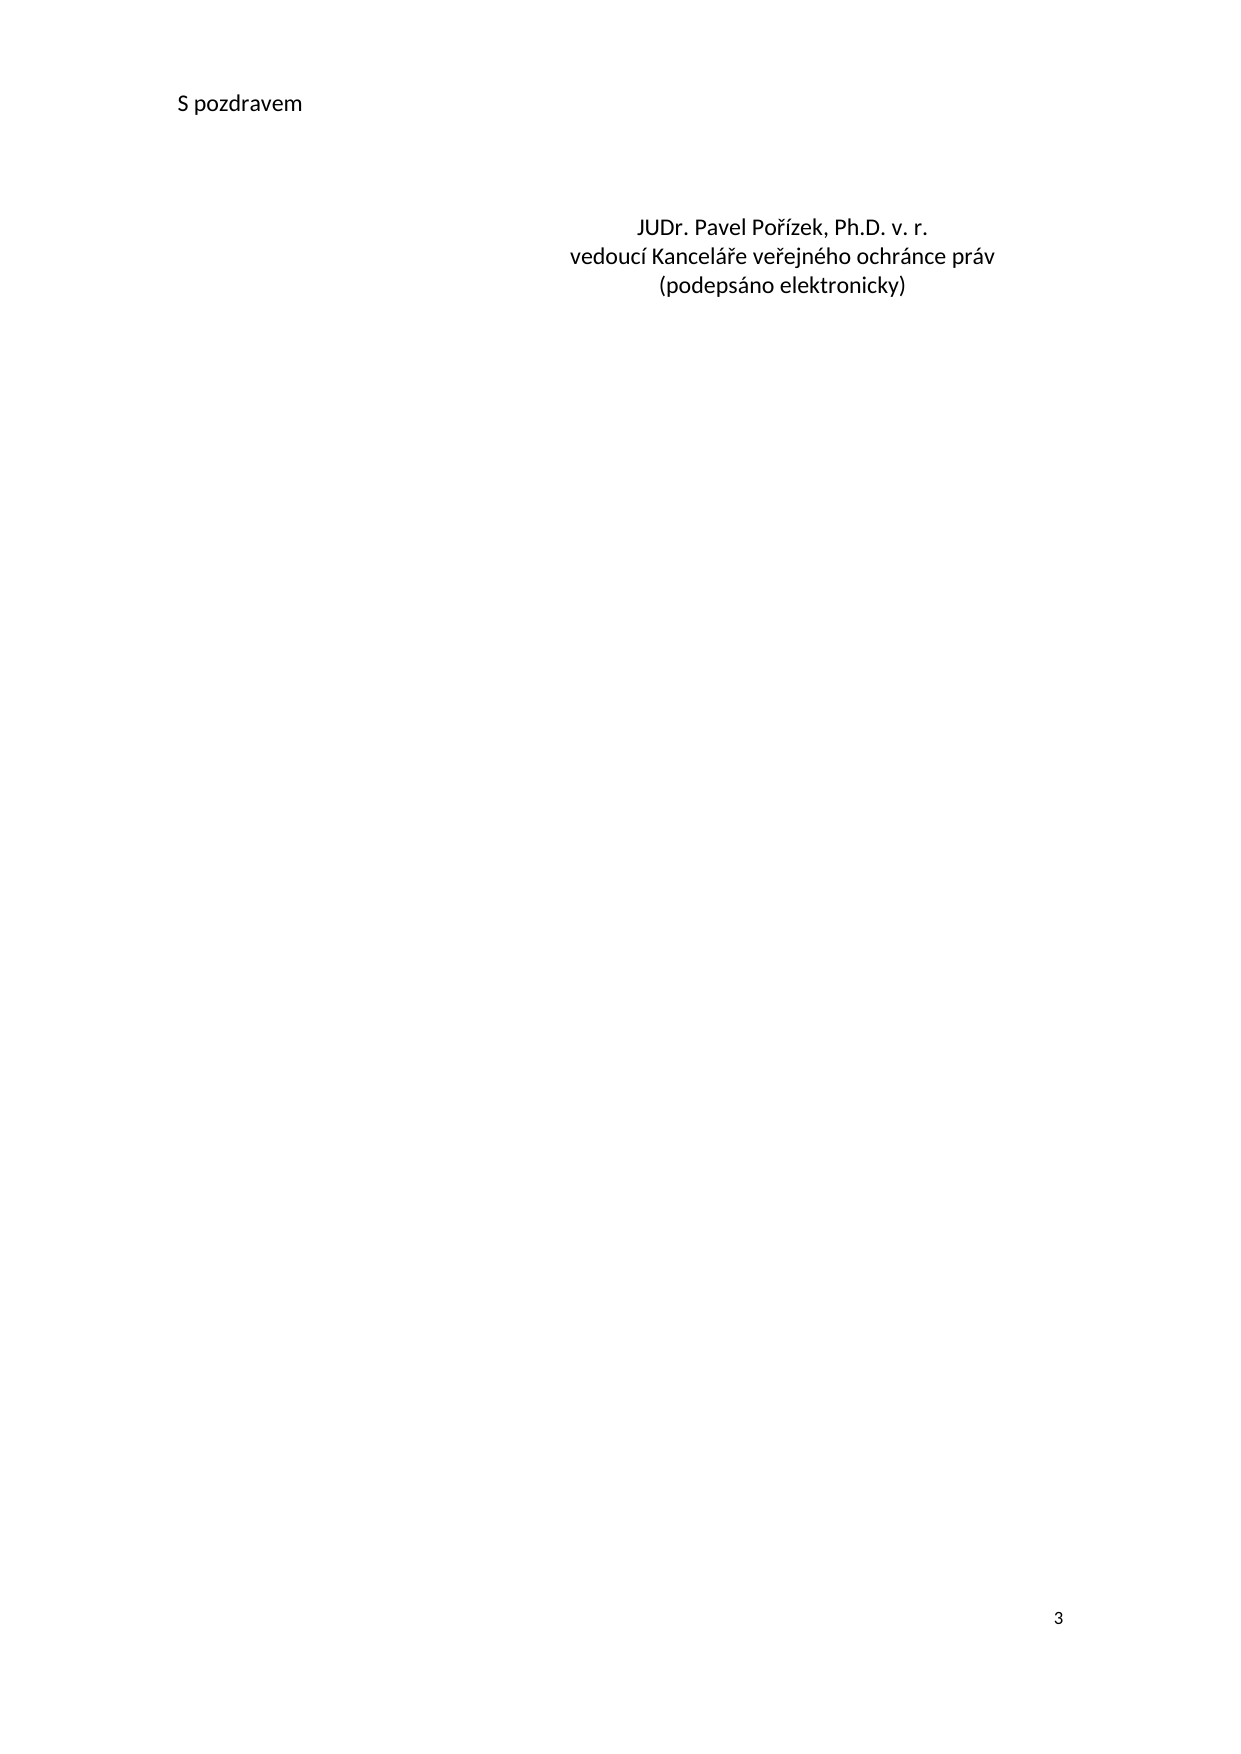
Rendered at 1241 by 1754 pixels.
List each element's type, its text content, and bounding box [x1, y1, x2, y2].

text vedoucí Kanceláře veřejného ochránce práv [502, 241, 1063, 270]
text (podepsáno elektronicky) [502, 270, 1063, 300]
text S pozdravem [177, 88, 1063, 118]
text JUDr. Pavel Pořízek, Ph.D. v. r. [502, 212, 1063, 241]
